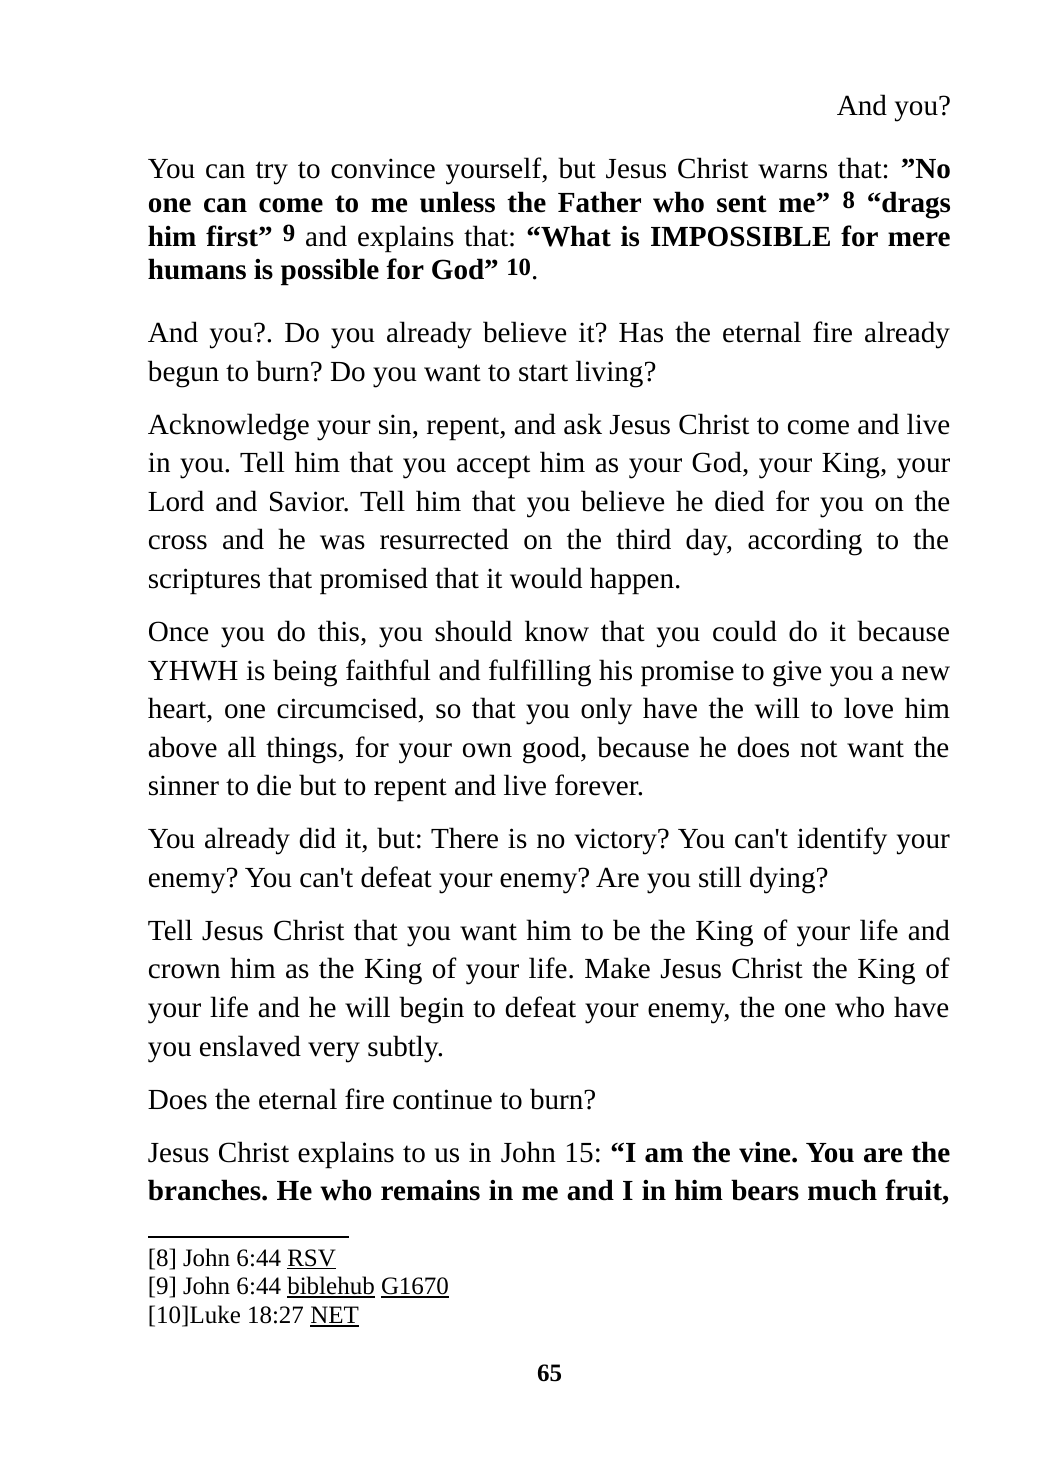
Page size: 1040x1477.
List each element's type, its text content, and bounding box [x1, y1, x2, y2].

text You already did it, but: There is no victory? You can't identify your enemy? You can't defeat your enemy? Are you still dying? [148, 821, 951, 893]
text Does the eternal fire continue to burn? [148, 1082, 951, 1115]
text Luke 18:27 NET [148, 1300, 951, 1329]
text You can try to convince yourself, but Jesus Christ warns that: ”No one can come to me unless the Father who sent me” “drags him first” and explains that: “What is IMPOSSIBLE for mere humans is possible for God” . [148, 152, 951, 286]
text Once you do this, you should know that you could do it because YHWH is being faithful and fulfilling his promise to give you a new heart, one circumcised, so that you only have the will to love him above all things, for your own good, because he does not want the sinner to die but to repent and live forever. [148, 614, 951, 802]
text Tell Jesus Christ that you want him to be the King of your life and crown him as the King of your life. Make Jesus Christ the King of your life and he will begin to defeat your enemy, the one who have you enslaved very subtly. [148, 913, 951, 1062]
text Jesus Christ explains to us in John 15: “I am the vine. You are the branches. He who remains in me and I in him bears much fruit, [148, 1135, 951, 1207]
text John 6:44 RSV [148, 1243, 951, 1271]
text Acknowledge your sin, repent, and ask Jesus Christ to come and live in you. Tell him that you accept him as your God, your King, your Lord and Savior. Tell him that you believe he died for you on the cross and he was resurrected on the third day, according to the scriptures that promised that it would happen. [148, 407, 951, 594]
text And you?. Do you already believe it? Has the eternal fire already begun to burn? Do you want to start living? [148, 315, 951, 387]
text John 6:44 biblehub G1670 [148, 1271, 951, 1300]
